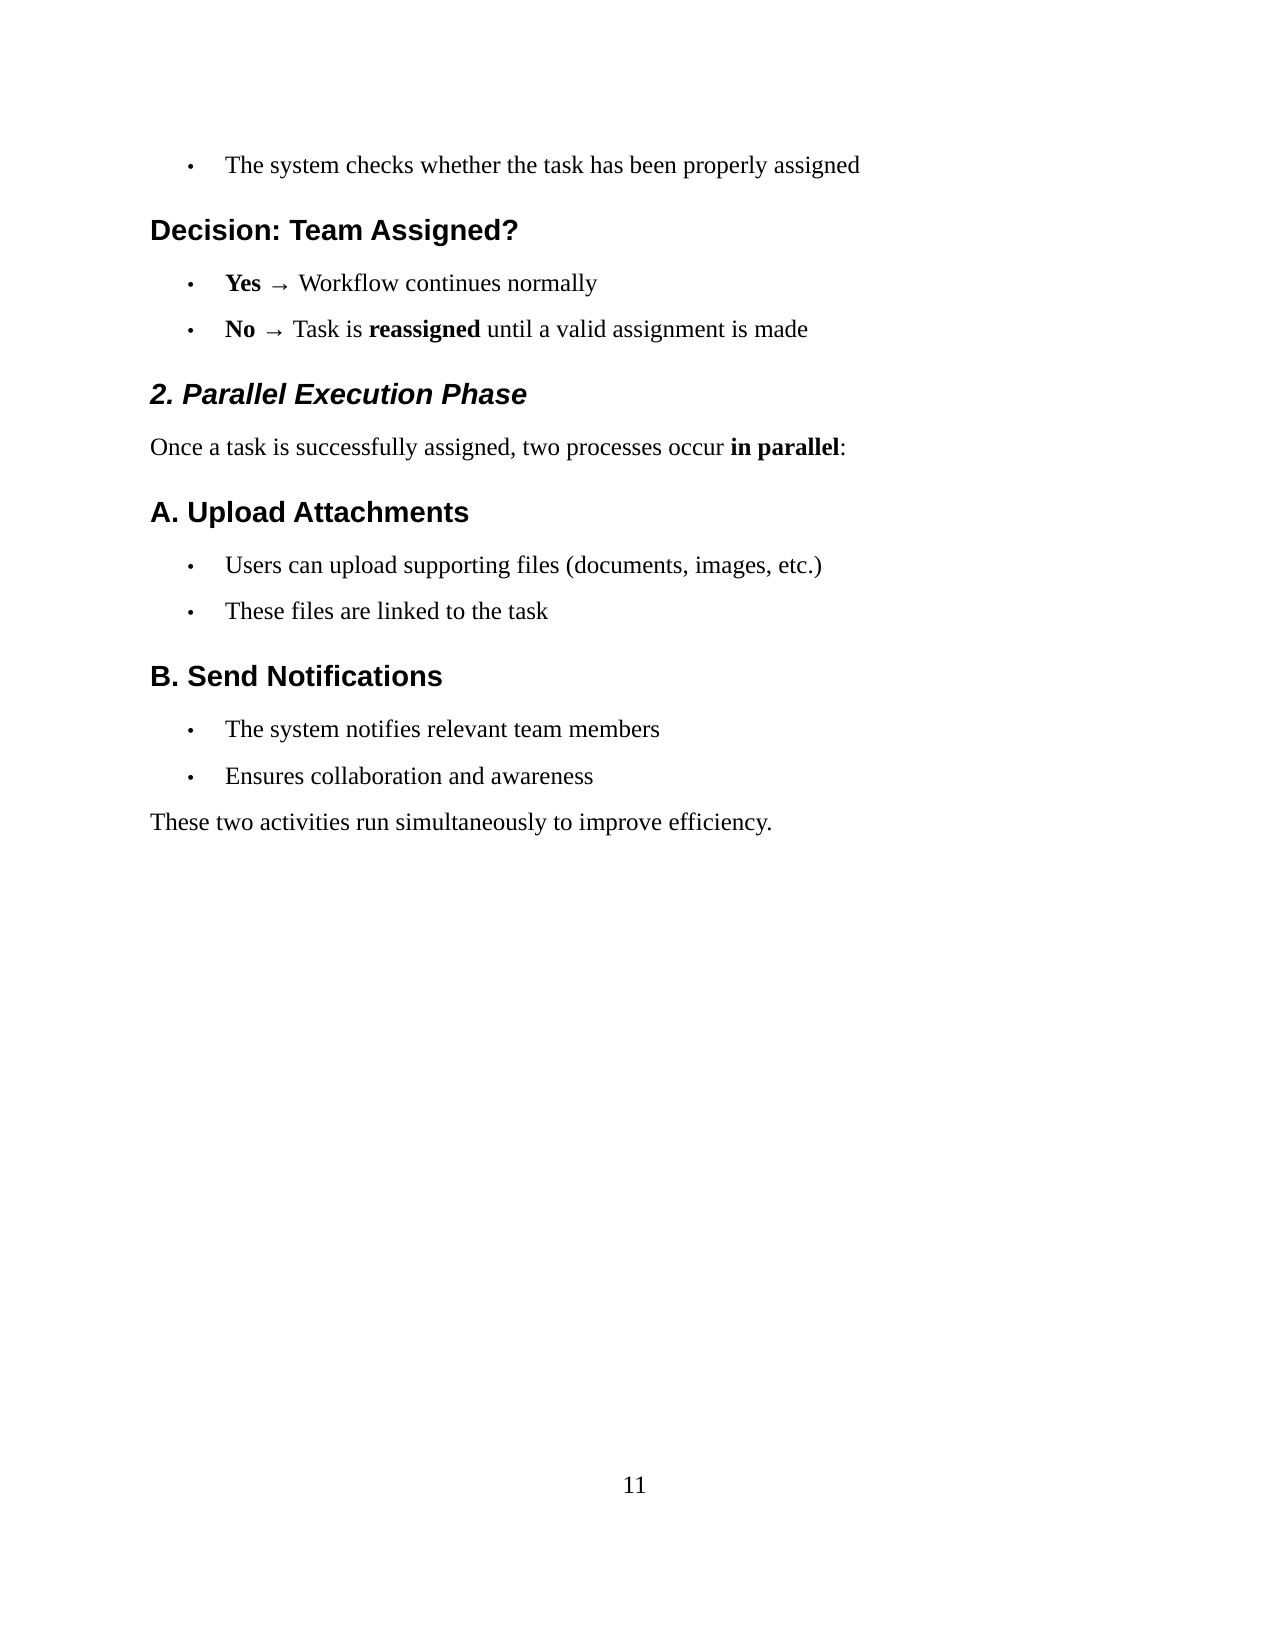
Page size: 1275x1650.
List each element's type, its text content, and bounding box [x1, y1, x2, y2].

list These files are linked to the task [187, 596, 1125, 625]
list Ensures collaboration and awareness [187, 761, 1125, 789]
text Once a task is successfully assigned, two processes occur in parallel: [150, 432, 1125, 461]
list The system notifies relevant team members [187, 714, 1125, 743]
list No → Task is reassigned until a valid assignment is made [187, 314, 1125, 343]
subtitle Decision: Team Assigned? [150, 213, 1125, 246]
subtitle 2. Parallel Execution Phase [150, 377, 1125, 411]
subtitle A. Upload Attachments [150, 495, 1125, 528]
list The system checks whether the task has been properly assigned [187, 150, 1125, 179]
list Yes → Workflow continues normally [187, 268, 1125, 296]
subtitle B. Send Notifications [150, 659, 1125, 693]
list Users can upload supporting files (documents, images, etc.) [187, 550, 1125, 578]
text These two activities run simultaneously to improve efficiency. [150, 807, 1125, 836]
